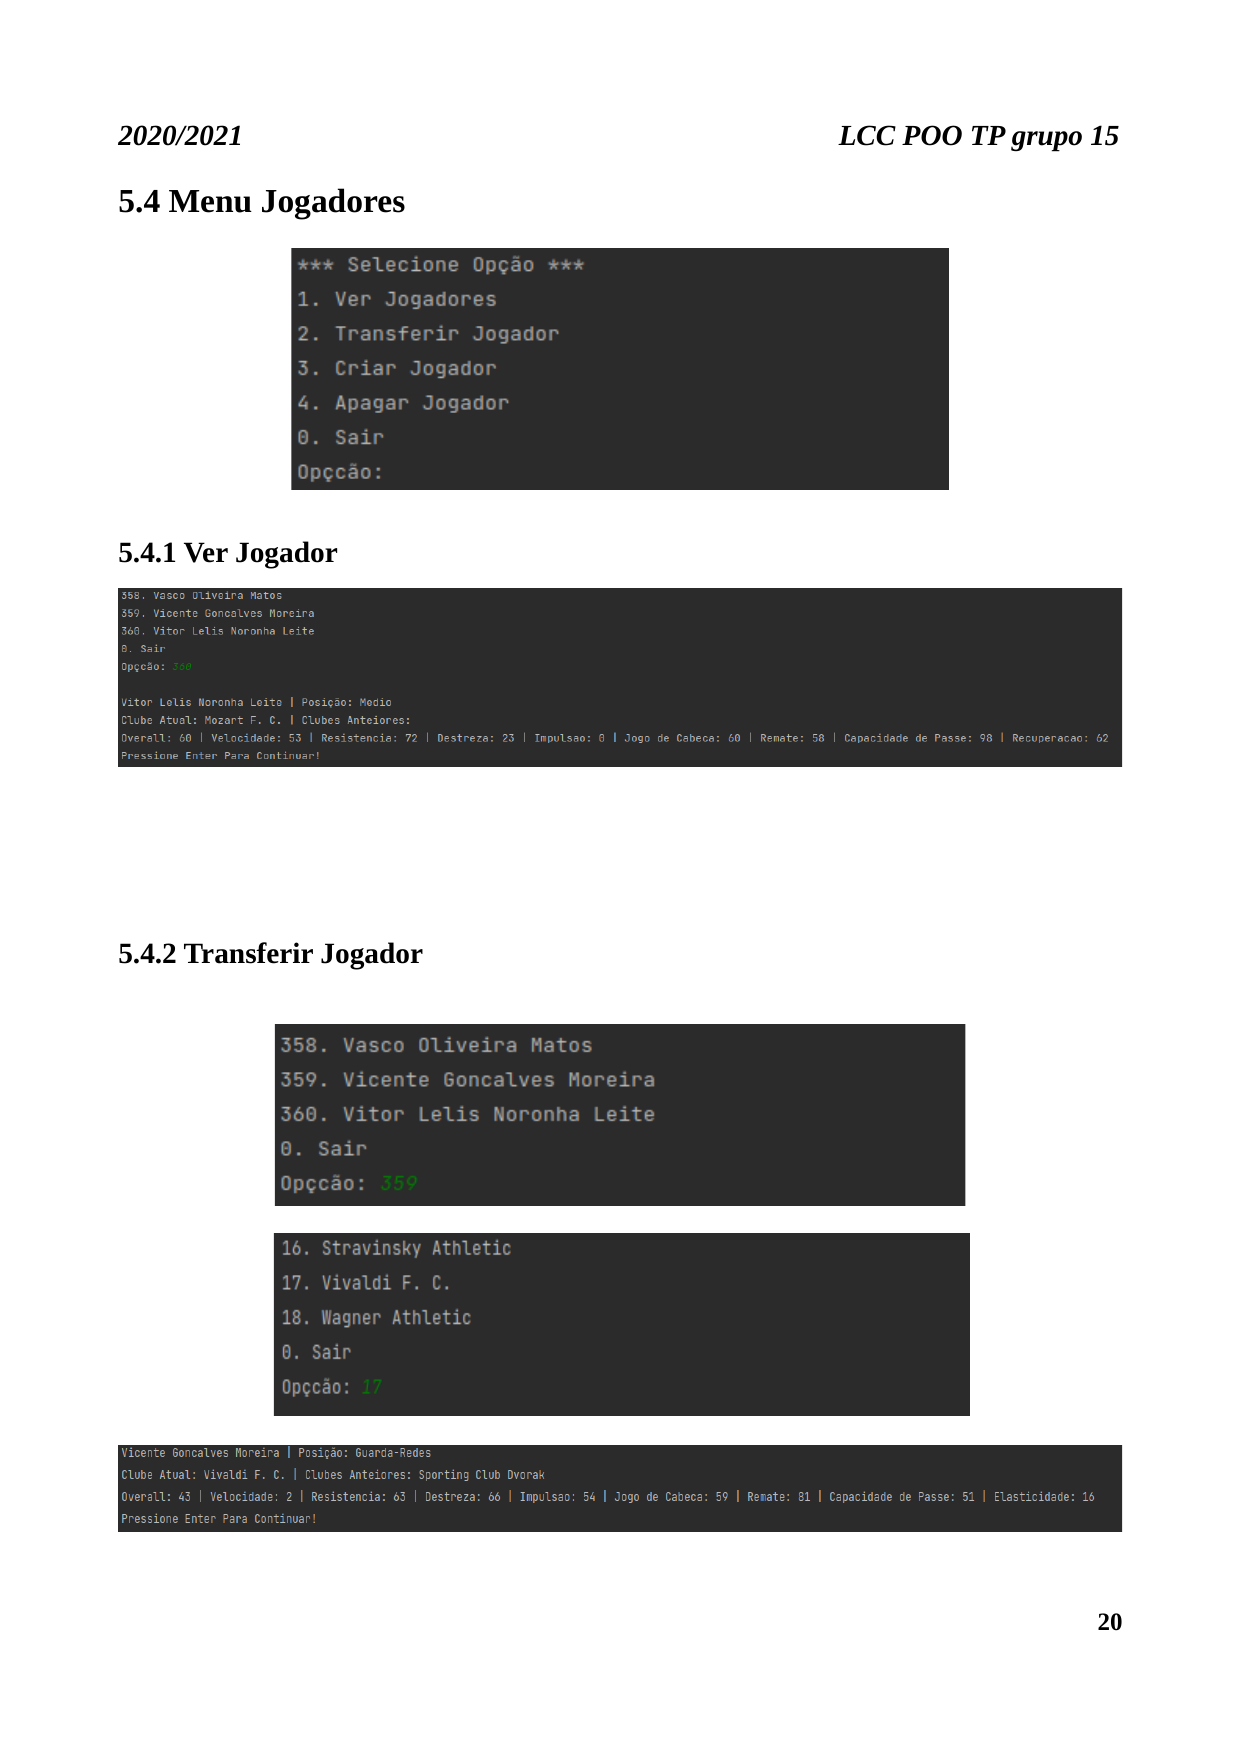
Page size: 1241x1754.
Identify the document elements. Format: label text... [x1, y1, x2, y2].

picture [273, 1233, 970, 1416]
subtitle 5.4 Menu Jogadores [118, 181, 1122, 220]
picture [291, 248, 949, 490]
picture [118, 588, 1123, 767]
subtitle 5.4.1 Ver Jogador [118, 535, 1122, 568]
subtitle 5.4.2 Transferir Jogador [118, 936, 1122, 970]
picture [118, 1445, 1123, 1532]
picture [274, 1024, 966, 1206]
